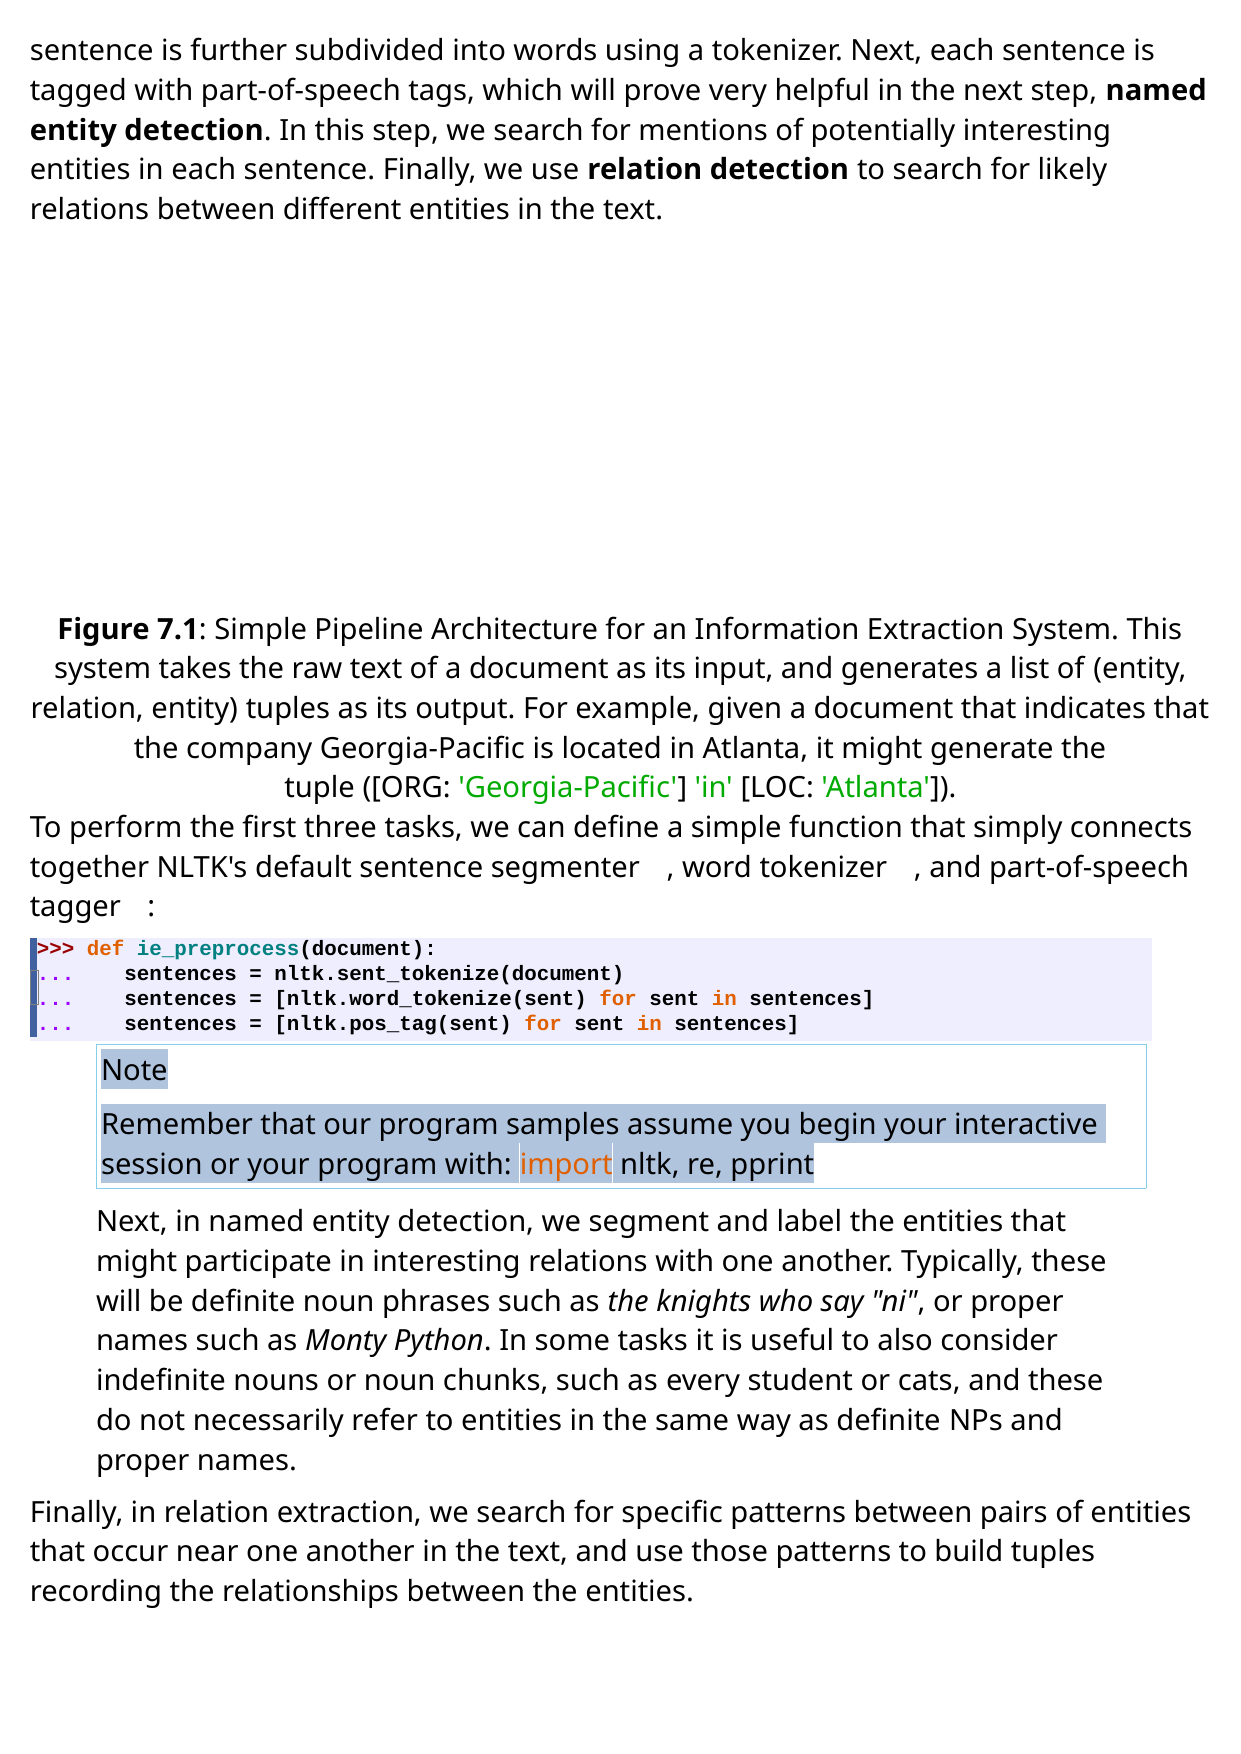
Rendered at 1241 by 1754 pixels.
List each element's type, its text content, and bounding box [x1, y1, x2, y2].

text Next, in named entity detection, we segment and label the entities that might participate in interesting relations with one another. Typically, these will be definite noun phrases such as the knights who say "ni", or proper names such as Monty Python. In some tasks it is useful to also consider indefinite nouns or noun chunks, such as every student or cats, and these do not necessarily refer to entities in the same way as definite NPs and proper names. [96, 1201, 1146, 1478]
text Remember that our program samples assume you begin your interactive session or your program with: import nltk, re, pprint [97, 1098, 1146, 1188]
text Finally, in relation extraction, we search for specific patterns between pairs of entities that occur near one another in the text, and use those patterns to build tuples recording the relationships between the entities. [29, 1491, 1211, 1610]
table_header [31, 971, 37, 1004]
table_header [30, 1005, 37, 1037]
text sentence is further subdivided into words using a tokenizer. Next, each sentence is tagged with part-of-speech tags, which will prove very helpful in the next step, named entity detection. In this step, we search for mentions of potentially interesting entities in each sentence. Finally, we use relation detection to search for likely relations between different entities in the text. [29, 29, 1211, 228]
table_header >>> def ie_preprocess(document): ... sentences = nltk.sent_tokenize(document) ... sentences = [nltk.word_tokenize(sent) for sent in sentences] ... sentences = [nltk.pos_tag(sent) for sent in sentences] [37, 938, 1152, 1037]
text Note [97, 1045, 1146, 1089]
text Figure 7.1: Simple Pipeline Architecture for an Information Extraction System. This system takes the raw text of a document as its input, and generates a list of (entity, relation, entity) tuples as its output. For example, given a document that indicates that the company Georgia-Pacific is located in Atlanta, it might generate the tuple ([ORG: 'Georgia-Pacific'] 'in' [LOC: 'Atlanta']). [29, 608, 1211, 806]
table_header [30, 938, 37, 970]
text To perform the first three tasks, we can define a simple function that simply connects together NLTK's default sentence segmenter , word tokenizer , and part-of-speech tagger : [29, 806, 1211, 925]
table_header [30, 1037, 1152, 1041]
